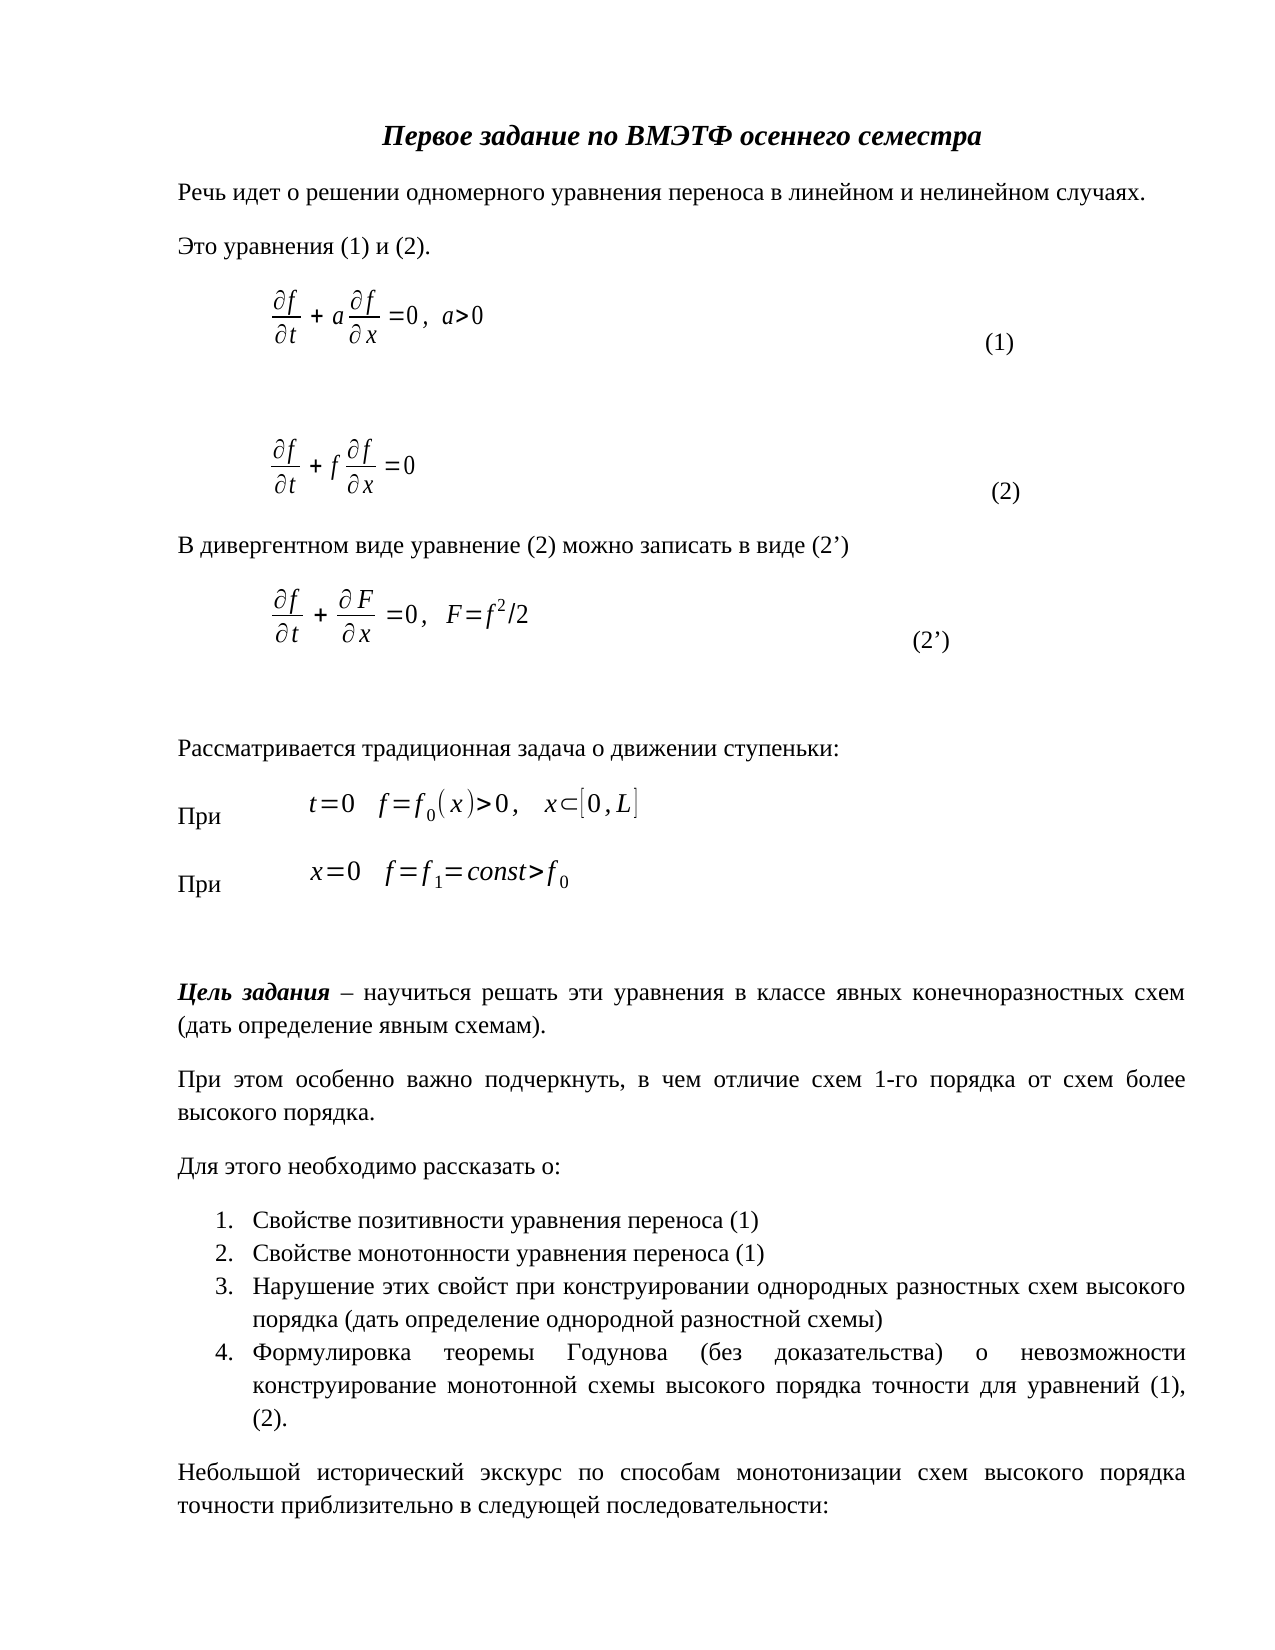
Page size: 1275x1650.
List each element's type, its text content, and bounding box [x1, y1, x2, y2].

text (2’) [177, 584, 1186, 654]
list Формулировка теоремы Годунова (без доказательства) о невозможности конструирование монотонной схемы высокого порядка точности для уравнений (1), (2). [215, 1337, 1186, 1432]
list Нарушение этих свойст при конструировании однородных разностных схем высокого порядка (дать определение однородной разностной схемы) [215, 1271, 1186, 1332]
text При [177, 855, 1186, 898]
list Свойстве монотонности уравнения переноса (1) [215, 1238, 1186, 1266]
text Рассматривается традиционная задача о движении ступеньки: [177, 733, 1186, 762]
text (2) [177, 434, 1186, 505]
text Небольшой исторический экскурс по способам монотонизации схем высокого порядка точности приблизительно в следующей последовательности: [177, 1457, 1186, 1518]
text (1) [177, 285, 1186, 356]
text Речь идет о решении одномерного уравнения переноса в линейном и нелинейном случаях. [177, 177, 1186, 206]
list Свойстве позитивности уравнения переноса (1) [215, 1205, 1186, 1233]
text Первое задание по ВМЭТФ осеннего семестра [177, 118, 1186, 152]
text Это уравнения (1) и (2). [177, 231, 1186, 260]
text При этом особенно важно подчеркнуть, в чем отличие схем 1-го порядка от схем более высокого порядка. [177, 1064, 1186, 1126]
text Для этого необходимо рассказать о: [177, 1151, 1186, 1179]
text В дивергентном виде уравнение (2) можно записать в виде (2’) [177, 530, 1186, 559]
text При [177, 787, 1186, 830]
text Цель задания – научиться решать эти уравнения в классе явных конечноразностных схем (дать определение явным схемам). [177, 977, 1186, 1039]
